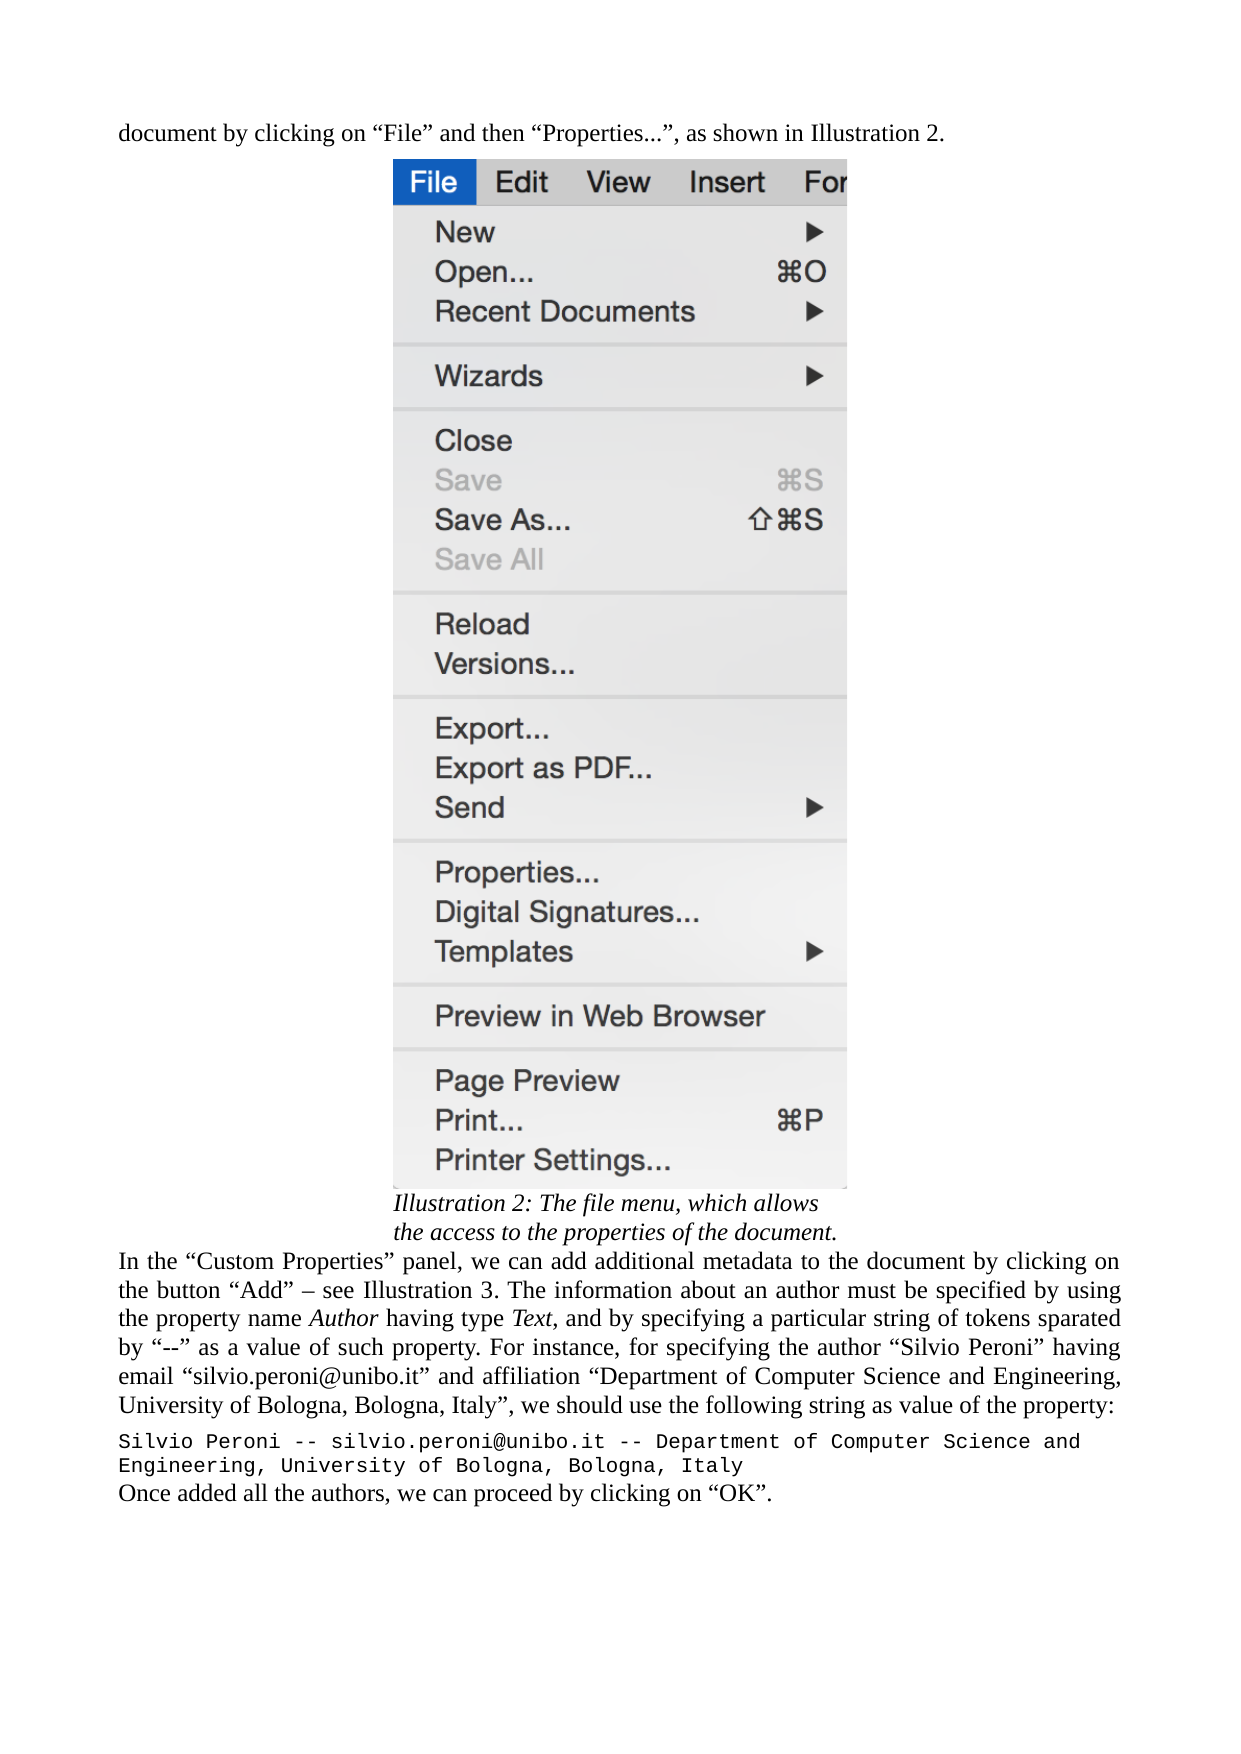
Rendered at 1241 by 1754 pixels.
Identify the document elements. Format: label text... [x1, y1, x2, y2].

picture [393, 159, 848, 1189]
text Illustration 2: The file menu, which allows the access to the properties of the document. [393, 1189, 847, 1246]
text document by clicking on “File” and then “Properties...”, as shown in Illustration 2. [118, 118, 1122, 147]
text In the “Custom Properties” panel, we can add additional metadata to the document by clicking on the button “Add” – see Illustration 3. The information about an author must be specified by using the property name Author having type Text, and by specifying a particular string of tokens sparated by “--” as a value of such property. For instance, for specifying the author “Silvio Peroni” having email “silvio.peroni@unibo.it” and affiliation “Department of Computer Science and Engineering, University of Bologna, Bologna, Italy”, we should use the following string as value of the property: [118, 1014, 1122, 1418]
text Once added all the authors, we can proceed by clicking on “OK”. [118, 1478, 1122, 1507]
text Silvio Peroni -- silvio.peroni@unibo.it -- Department of Computer Science and Engineering, University of Bologna, Bologna, Italy [118, 1431, 1122, 1478]
